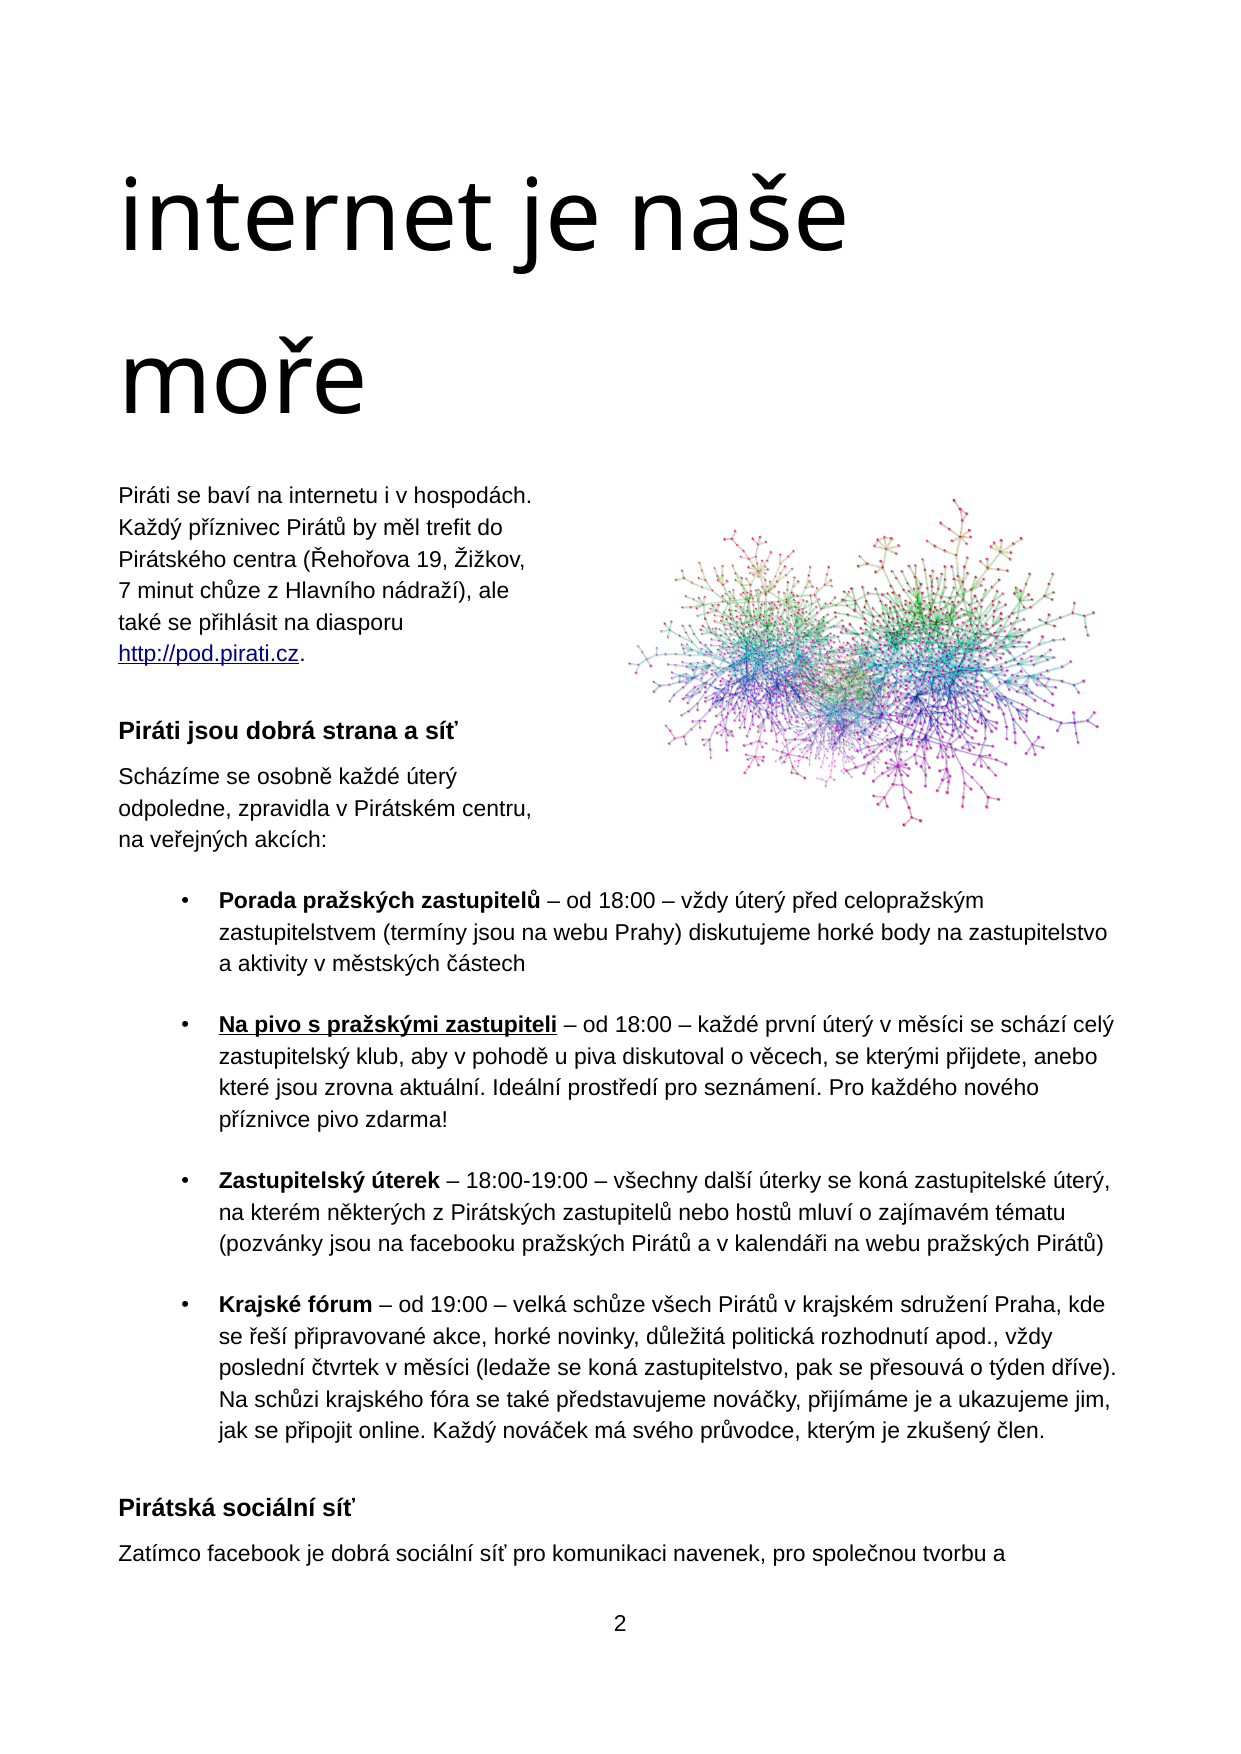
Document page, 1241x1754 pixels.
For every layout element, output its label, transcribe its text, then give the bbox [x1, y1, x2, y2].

text Zatímco facebook je dobrá sociální síť pro komunikaci navenek, pro společnou tvorbu a [118, 1540, 1122, 1566]
list Zastupitelský úterek – 18:00-19:00 – všechny další úterky se koná zastupitelské úterý, na kterém některých z Pirátských zastupitelů nebo hostů mluví o zajímavém tématu (pozvánky jsou na facebooku pražských Pirátů a v kalendáři na webu pražských Pirátů) [181, 1167, 1122, 1256]
text Scházíme se osobně každé úterý odpoledne, zpravidla v Pirátském centru, na veřejných akcích: [118, 763, 1122, 852]
list Na pivo s pražskými zastupiteli – od 18:00 – každé první úterý v měsíci se schází celý zastupitelský klub, aby v pohodě u piva diskutoval o věcech, se kterými přijdete, anebo které jsou zrovna aktuální. Ideální prostředí pro seznámení. Pro každého nového příznivce pivo zdarma! [181, 1011, 1122, 1132]
subtitle Piráti jsou dobrá strana a síť [118, 716, 542, 745]
title internet je naše moře [118, 143, 1122, 443]
subtitle Pirátská sociální síť [118, 1493, 1122, 1522]
picture [542, 482, 1123, 850]
list Porada pražských zastupitelů – od 18:00 – vždy úterý před celopražským zastupitelstvem (termíny jsou na webu Prahy) diskutujeme horké body na zastupitelstvo a aktivity v městských částech [181, 887, 1122, 977]
list Krajské fórum – od 19:00 – velká schůze všech Pirátů v krajském sdružení Praha, kde se řeší připravované akce, horké novinky, důležitá politická rozhodnutí apod., vždy poslední čtvrtek v měsíci (ledaže se koná zastupitelstvo, pak se přesouvá o týden dříve). Na schůzi krajského fóra se také představujeme nováčky, přijímáme je a ukazujeme jim, jak se připojit online. Každý nováček má svého průvodce, kterým je zkušený člen. [181, 1291, 1122, 1444]
text Piráti se baví na internetu i v hospodách. Každý příznivec Pirátů by měl trefit do Pirátského centra (Řehořova 19, Žižkov, 7 minut chůze z Hlavního nádraží), ale také se přihlásit na diasporu http://pod.pirati.cz. [118, 482, 542, 667]
